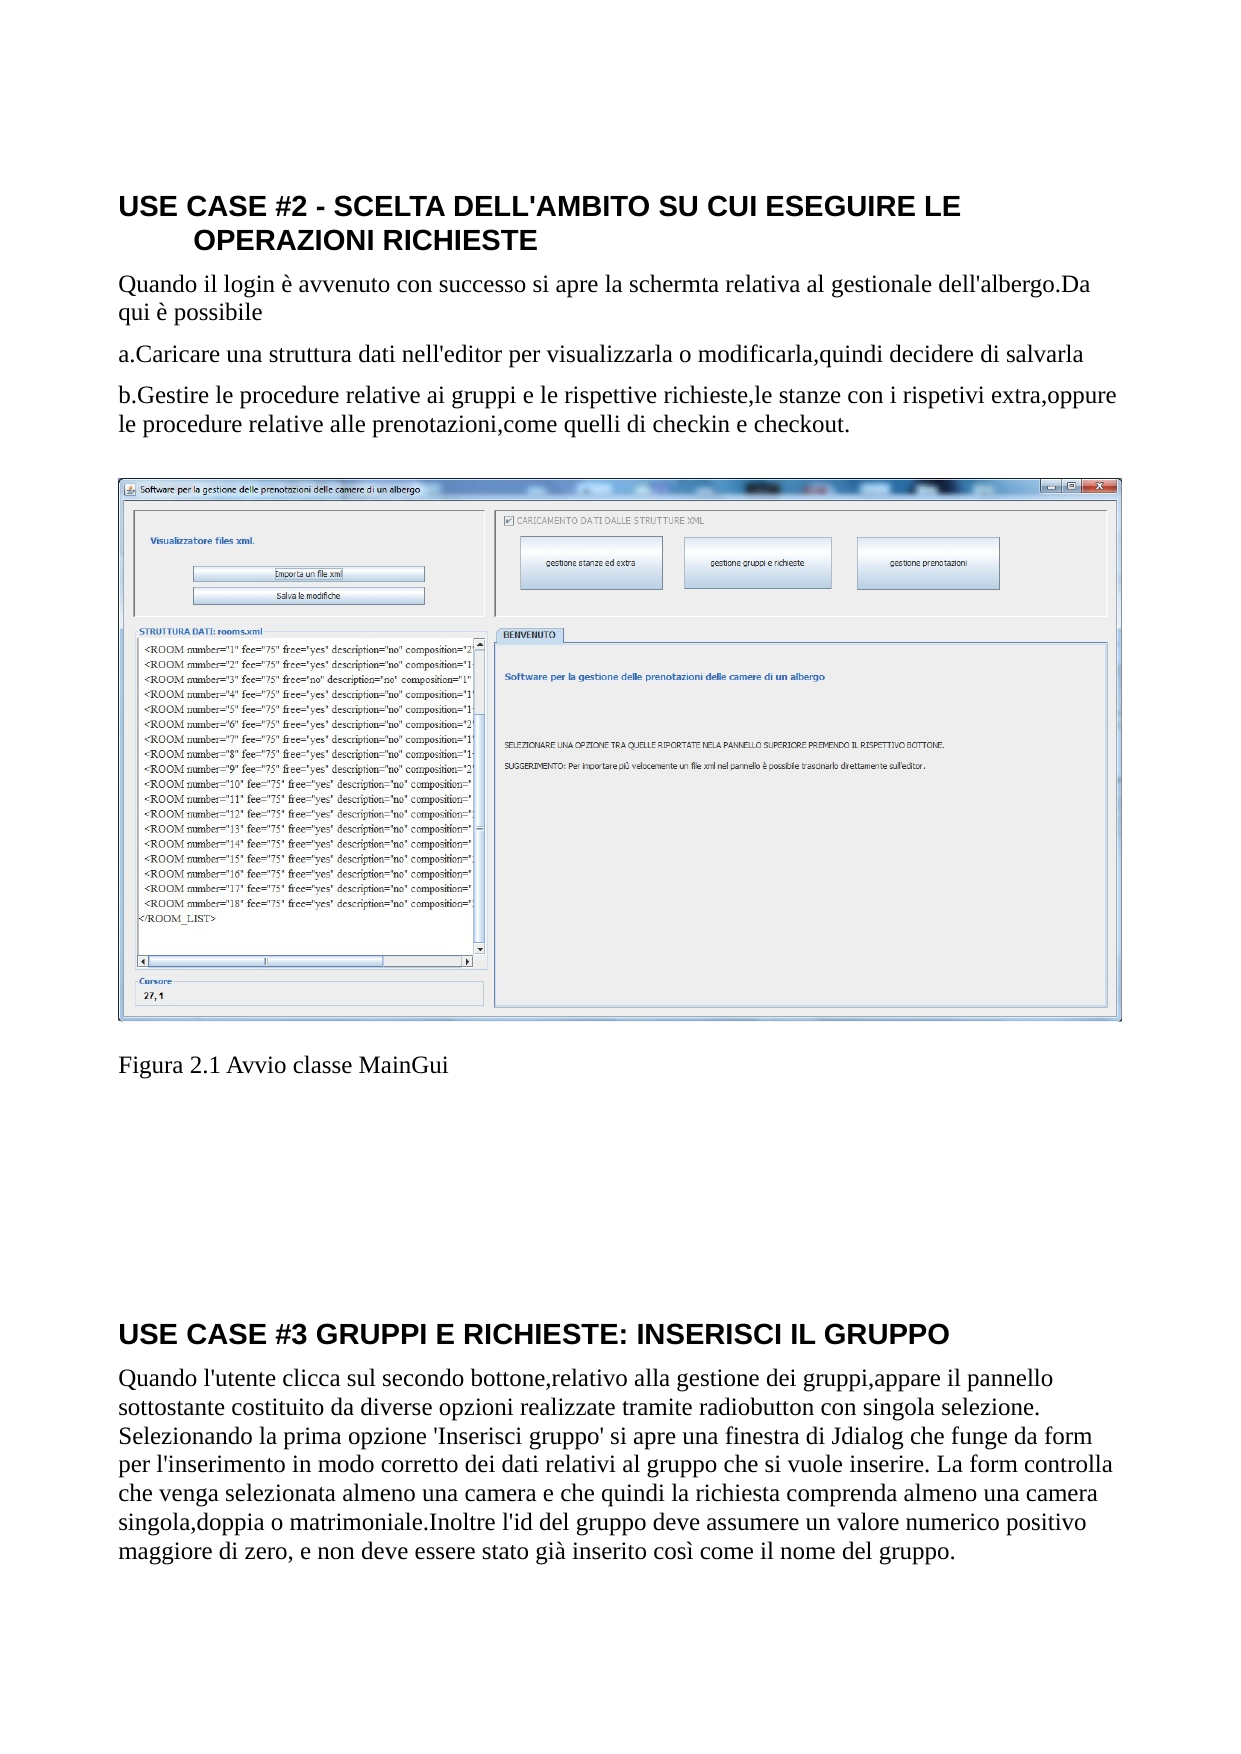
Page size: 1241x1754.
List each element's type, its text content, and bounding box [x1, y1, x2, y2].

text a.Caricare una struttura dati nell'editor per visualizzarla o modificarla,quindi decidere di salvarla [118, 339, 1122, 367]
text Figura 2.1 Avvio classe MainGui [118, 1050, 1122, 1079]
text Quando l'utente clicca sul secondo bottone,relativo alla gestione dei gruppi,appare il pannello sottostante costituito da diverse opzioni realizzate tramite radiobutton con singola selezione. Selezionando la prima opzione 'Inserisci gruppo' si apre una finestra di Jdialog che funge da form per l'inserimento in modo corretto dei dati relativi al gruppo che si vuole inserire. La form controlla che venga selezionata almeno una camera e che quindi la richiesta comprenda almeno una camera singola,doppia o matrimoniale.Inoltre l'id del gruppo deve assumere un valore numerico positivo maggiore di zero, e non deve essere stato già inserito così come il nome del gruppo. [118, 1363, 1122, 1564]
subtitle USE CASE #3 GRUPPI E RICHIESTE: INSERISCI IL GRUPPO [118, 1317, 1122, 1351]
subtitle USE CASE #2 - SCELTA DELL'AMBITO SU CUI ESEGUIRE LE OPERAZIONI RICHIESTE [118, 189, 1122, 256]
text Quando il login è avvenuto con successo si apre la schermta relativa al gestionale dell'albergo.Da qui è possibile [118, 269, 1122, 326]
picture [118, 478, 1122, 1022]
text b.Gestire le procedure relative ai gruppi e le rispettive richieste,le stanze con i rispetivi extra,oppure le procedure relative alle prenotazioni,come quelli di checkin e checkout. [118, 380, 1122, 437]
